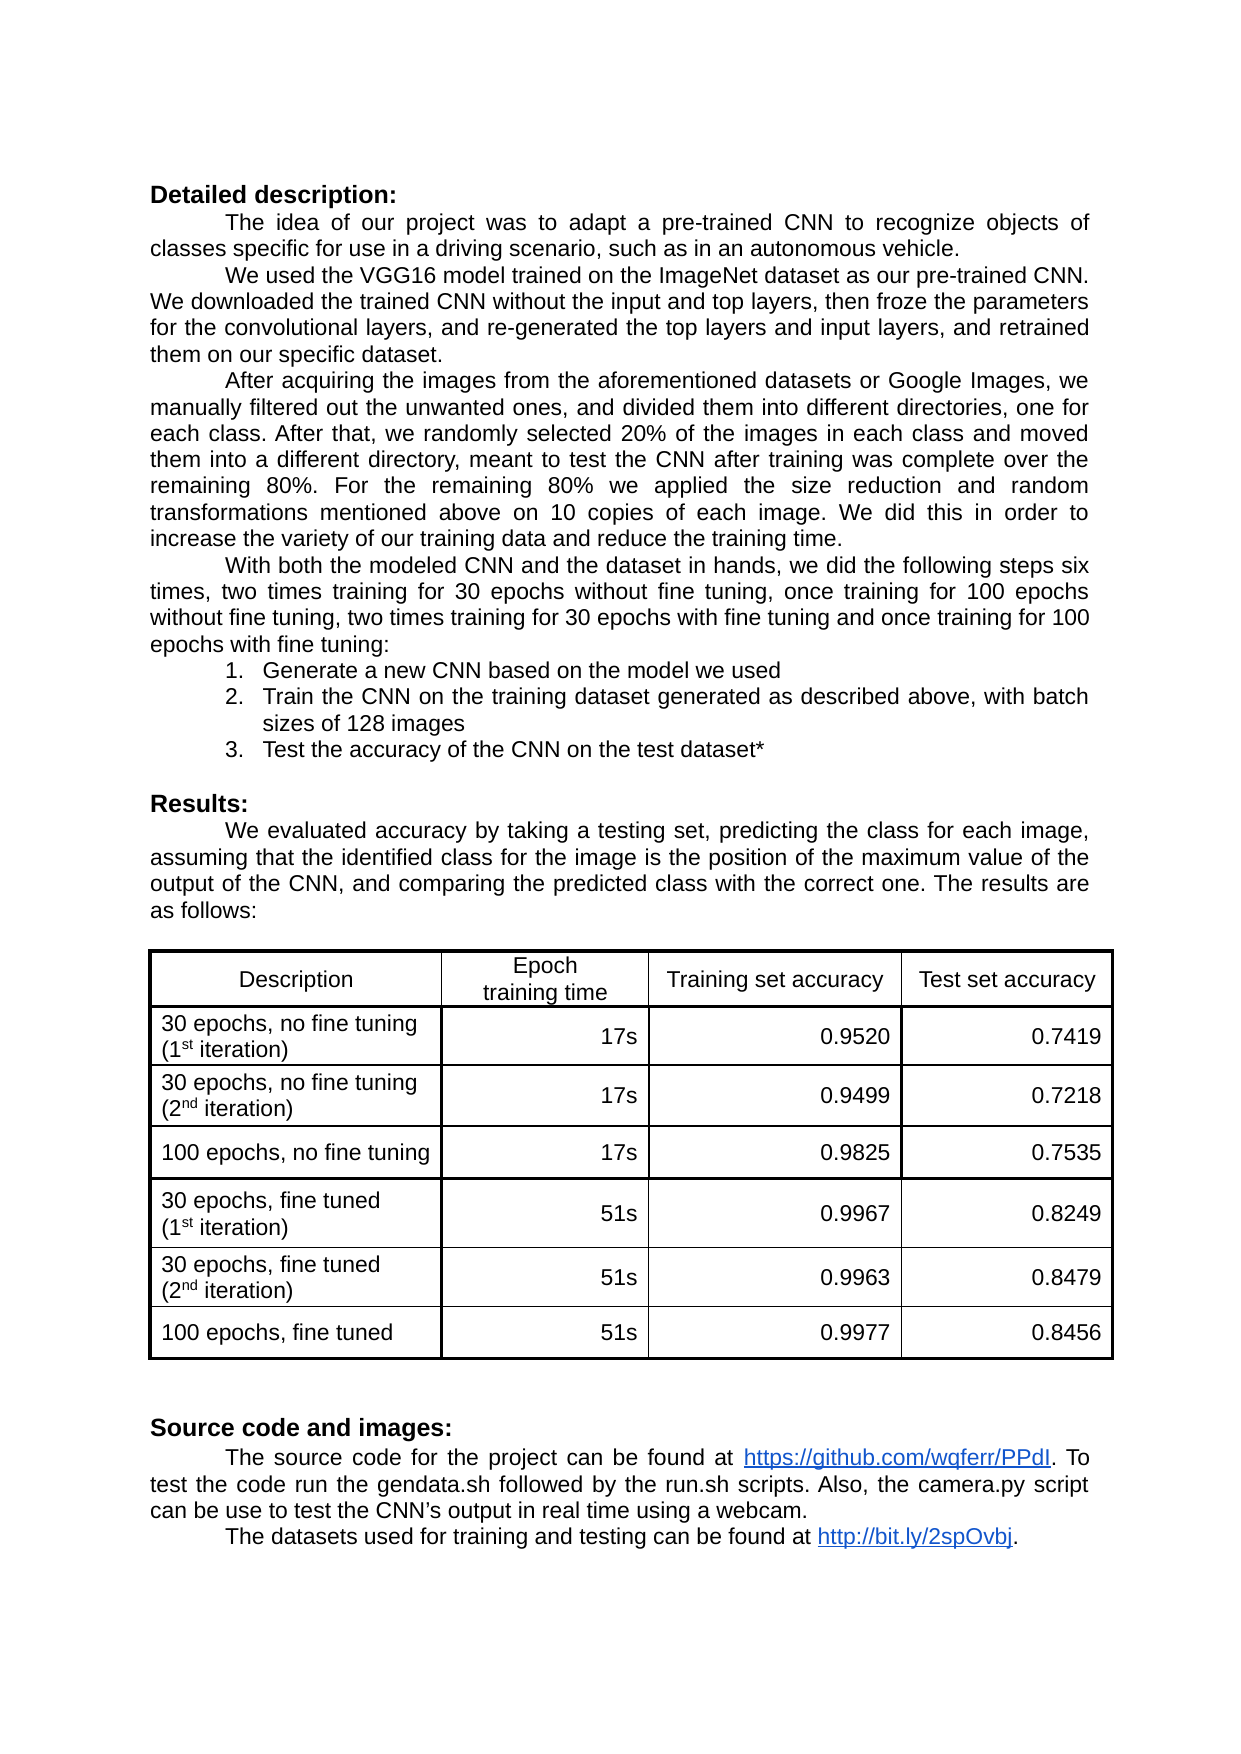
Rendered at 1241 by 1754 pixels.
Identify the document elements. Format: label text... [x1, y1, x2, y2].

table_cell 0.8249 [902, 1180, 1111, 1247]
table_header Training set accuracy [649, 953, 901, 1005]
list Test the accuracy of the CNN on the test dataset* [225, 736, 1090, 762]
text The datasets used for training and testing can be found at http://bit.ly/2spOvbj. [150, 1523, 1090, 1549]
text Source code and images: [150, 1413, 1090, 1442]
list Train the CNN on the training dataset generated as described above, with batch sizes of 128 images [225, 683, 1090, 736]
text Detailed description: [150, 180, 1090, 209]
table_cell 0.9977 [649, 1307, 901, 1357]
text Results: [150, 789, 1090, 817]
table_cell 0.9963 [649, 1248, 901, 1306]
table_cell 30 epochs, fine tuned (2nd iteration) [152, 1248, 440, 1306]
text The source code for the project can be found at https://github.com/wqferr/PPdI. To test the code run the gendata.sh followed by the run.sh scripts. Also, the camera.py script can be use to test the CNN’s output in real time using a webcam. [150, 1442, 1090, 1523]
table_cell 17s [443, 1066, 648, 1125]
table_header Epoch training time [442, 953, 648, 1005]
table_cell 51s [443, 1180, 648, 1247]
table_cell 0.9520 [650, 1008, 900, 1063]
text We evaluated accuracy by taking a testing set, predicting the class for each image, assuming that the identified class for the image is the position of the maximum value of the output of the CNN, and comparing the predicted class with the correct one. The results are as follows: [150, 817, 1090, 923]
text We used the VGG16 model trained on the ImageNet dataset as our pre-trained CNN. We downloaded the trained CNN without the input and top layers, then froze the parameters for the convolutional layers, and re-generated the top layers and input layers, and retrained them on our specific dataset. [150, 262, 1090, 367]
table_cell 17s [443, 1008, 648, 1063]
table_cell 17s [443, 1127, 648, 1177]
table_cell 51s [443, 1248, 648, 1306]
table_cell 100 epochs, no fine tuning [152, 1127, 440, 1177]
table_cell 0.7535 [903, 1127, 1111, 1177]
list Generate a new CNN based on the model we used [225, 657, 1090, 683]
table_cell 0.9499 [650, 1066, 900, 1125]
table_cell 30 epochs, no fine tuning (2nd iteration) [152, 1066, 440, 1125]
text The idea of our project was to adapt a pre-trained CNN to recognize objects of classes specific for use in a driving scenario, such as in an autonomous vehicle. [150, 209, 1090, 262]
table_cell 0.9825 [650, 1127, 900, 1177]
table_cell 0.7218 [903, 1066, 1111, 1125]
table_header Test set accuracy [902, 953, 1111, 1005]
table_header Description [152, 953, 441, 1005]
table_cell 0.8479 [902, 1248, 1111, 1306]
table_cell 100 epochs, fine tuned [152, 1307, 440, 1357]
table_cell 30 epochs, no fine tuning (1st iteration) [152, 1008, 440, 1063]
table_cell 0.7419 [903, 1008, 1111, 1063]
text After acquiring the images from the aforementioned datasets or Google Images, we manually filtered out the unwanted ones, and divided them into different directories, one for each class. After that, we randomly selected 20% of the images in each class and moved them into a different directory, meant to test the CNN after training was complete over the remaining 80%. For the remaining 80% we applied the size reduction and random transformations mentioned above on 10 copies of each image. We did this in order to increase the variety of our training data and reduce the training time. [150, 367, 1090, 552]
table_cell 51s [443, 1307, 648, 1357]
table_cell 30 epochs, fine tuned (1st iteration) [152, 1180, 440, 1247]
text With both the modeled CNN and the dataset in hands, we did the following steps six times, two times training for 30 epochs without fine tuning, once training for 100 epochs without fine tuning, two times training for 30 epochs with fine tuning and once training for 100 epochs with fine tuning: [150, 552, 1090, 657]
table_cell 0.9967 [649, 1180, 901, 1247]
table_cell 0.8456 [902, 1307, 1111, 1357]
